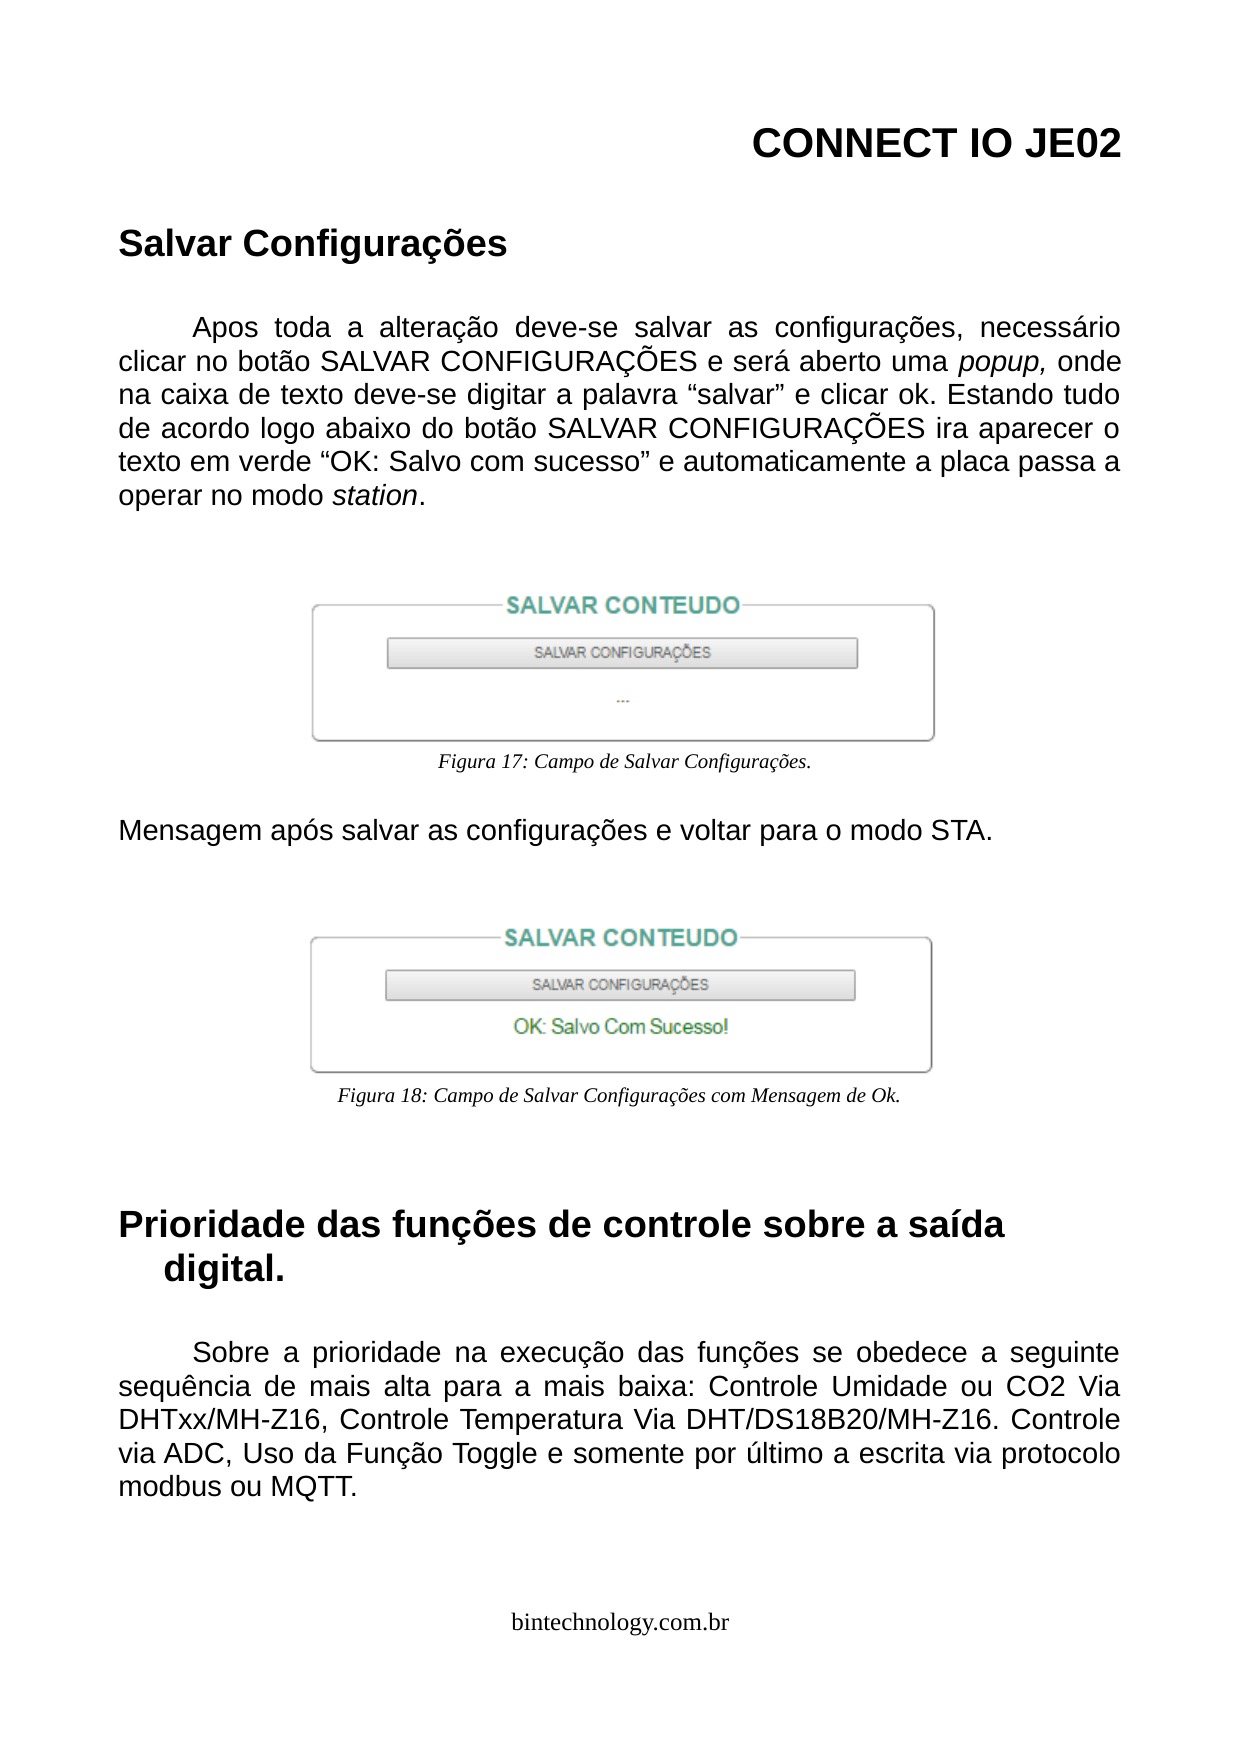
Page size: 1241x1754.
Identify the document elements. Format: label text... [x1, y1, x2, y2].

picture [309, 595, 943, 745]
text Figura 18: Campo de Salvar Configurações com Mensagem de Ok. [298, 1078, 942, 1107]
subtitle Prioridade das funções de controle sobre a saída digital. [118, 1202, 1122, 1289]
text Figura 17: Campo de Salvar Configurações. [309, 745, 942, 773]
subtitle Salvar Configurações [118, 221, 1122, 264]
text Apos toda a alteração deve-se salvar as configurações, necessário clicar no botão SALVAR CONFIGURAÇÕES e será aberto uma popup, onde na caixa de texto deve-se digitar a palavra “salvar” e clicar ok. Estando tudo de acordo logo abaixo do botão SALVAR CONFIGURAÇÕES ira aparecer o texto em verde “OK: Salvo com sucesso” e automaticamente a placa passa a operar no modo station. [118, 310, 1122, 511]
text Mensagem após salvar as configurações e voltar para o modo STA. [118, 813, 1122, 847]
picture [298, 926, 942, 1078]
text Sobre a prioridade na execução das funções se obedece a seguinte sequência de mais alta para a mais baixa: Controle Umidade ou CO2 Via DHTxx/MH-Z16, Controle Temperatura Via DHT/DS18B20/MH-Z16. Controle via ADC, Uso da Função Toggle e somente por último a escrita via protocolo modbus ou MQTT. [118, 1335, 1122, 1503]
